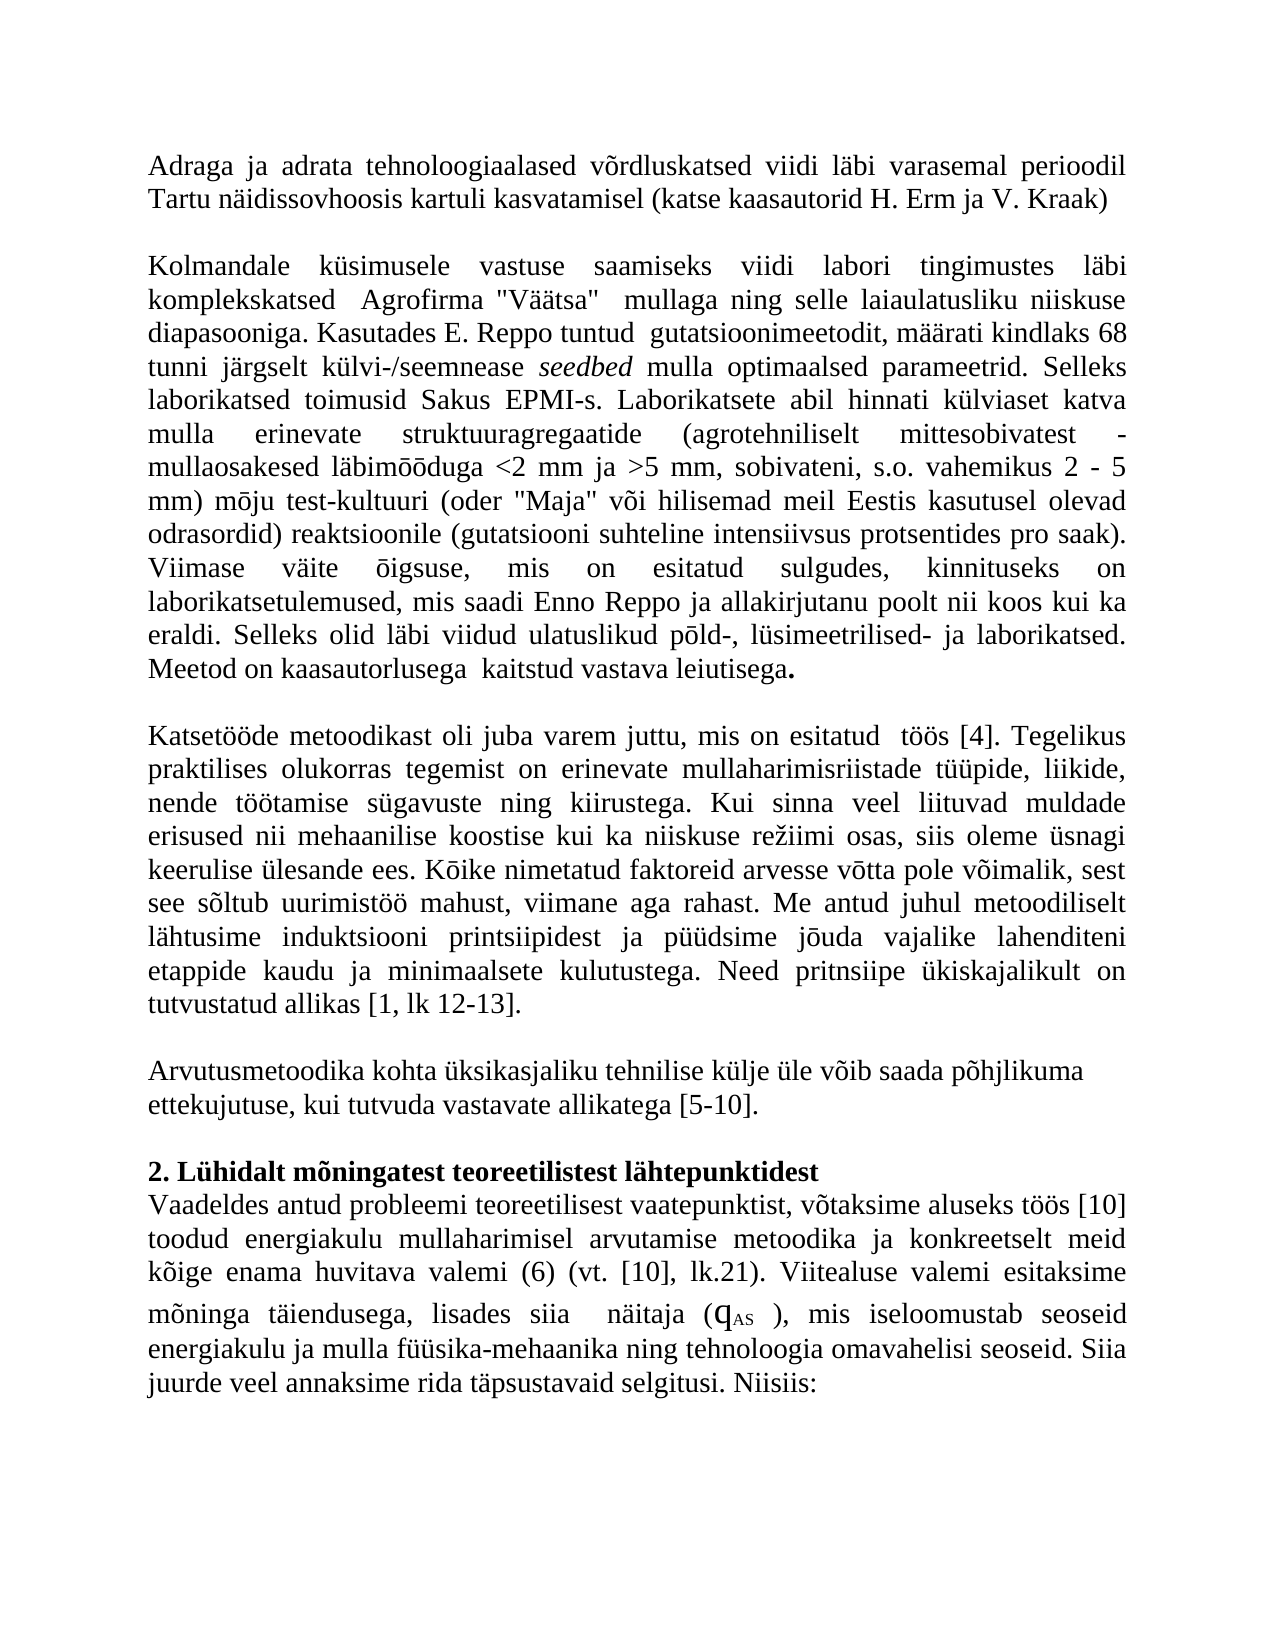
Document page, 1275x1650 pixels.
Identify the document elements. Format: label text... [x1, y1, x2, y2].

text 2. Lühidalt mõningatest teoreetilistest lähtepunktidest [148, 1154, 1127, 1187]
text Arvutusmetoodika kohta üksikasjaliku tehnilise külje üle võib saada põhjlikuma ettekujutuse, kui tutvuda vastavate allikatega [5-10]. [148, 1053, 1127, 1120]
text Kolmandale küsimusele vastuse saamiseks viidi labori tingimustes läbi komplekskatsed Agrofirma "Väätsa" mullaga ning selle laiaulatusliku niiskuse diapasooniga. Kasutades E. Reppo tuntud gutatsioonimeetodit, määrati kindlaks 68 tunni järgselt külvi-/seemnease seedbed mulla optimaalsed parameetrid. Selleks laborikatsed toimusid Sakus EPMI-s. Laborikatsete abil hinnati külviaset katva mulla erinevate struktuuragregaatide (agrotehniliselt mittesobivatest - mullaosakesed läbimōōduga <2 mm ja >5 mm, sobivateni, s.o. vahemikus 2 - 5 mm) mōju test-kultuuri (oder "Maja" või hilisemad meil Eestis kasutusel olevad odrasordid) reaktsioonile (gutatsiooni suhteline intensiivsus protsentides pro saak). Viimase väite ōigsuse, mis on esitatud sulgudes, kinnituseks on laborikatsetulemused, mis saadi Enno Reppo ja allakirjutanu poolt nii koos kui ka eraldi. Selleks olid läbi viidud ulatuslikud pōld-, lüsimeetrilised- ja laborikatsed. Meetod on kaasautorlusega kaitstud vastava leiutisega. [148, 248, 1127, 684]
text Katsetööde metoodikast oli juba varem juttu, mis on esitatud töös [4]. Tegelikus praktilises olukorras tegemist on erinevate mullaharimisriistade tüüpide, liikide, nende töötamise sügavuste ning kiirustega. Kui sinna veel liituvad muldade erisused nii mehaanilise koostise kui ka niiskuse režiimi osas, siis oleme üsnagi keerulise ülesande ees. Kōike nimetatud faktoreid arvesse vōtta pole võimalik, sest see sõltub uurimistöö mahust, viimane aga rahast. Me antud juhul metoodiliselt lähtusime induktsiooni printsiipidest ja püüdsime jōuda vajalike lahenditeni etappide kaudu ja minimaalsete kulutustega. Need pritnsiipe ükiskajalikult on tutvustatud allikas [1, lk 12-13]. [148, 718, 1127, 1020]
text Adraga ja adrata tehnoloogiaalased võrdluskatsed viidi läbi varasemal perioodil Tartu näidissovhoosis kartuli kasvatamisel (katse kaasautorid H. Erm ja V. Kraak) [148, 148, 1127, 215]
text Vaadeldes antud probleemi teoreetilisest vaatepunktist, võtaksime aluseks töös [10] toodud energiakulu mullaharimisel arvutamise metoodika ja konkreetselt meid kõige enama huvitava valemi (6) (vt. [10], lk.21). Viitealuse valemi esitaksime mõninga täiendusega, lisades siia näitaja (qAS ), mis iseloomustab seoseid energiakulu ja mulla füüsika-mehaanika ning tehnoloogia omavahelisi seoseid. Siia juurde veel annaksime rida täpsustavaid selgitusi. Niisiis: [148, 1187, 1127, 1398]
